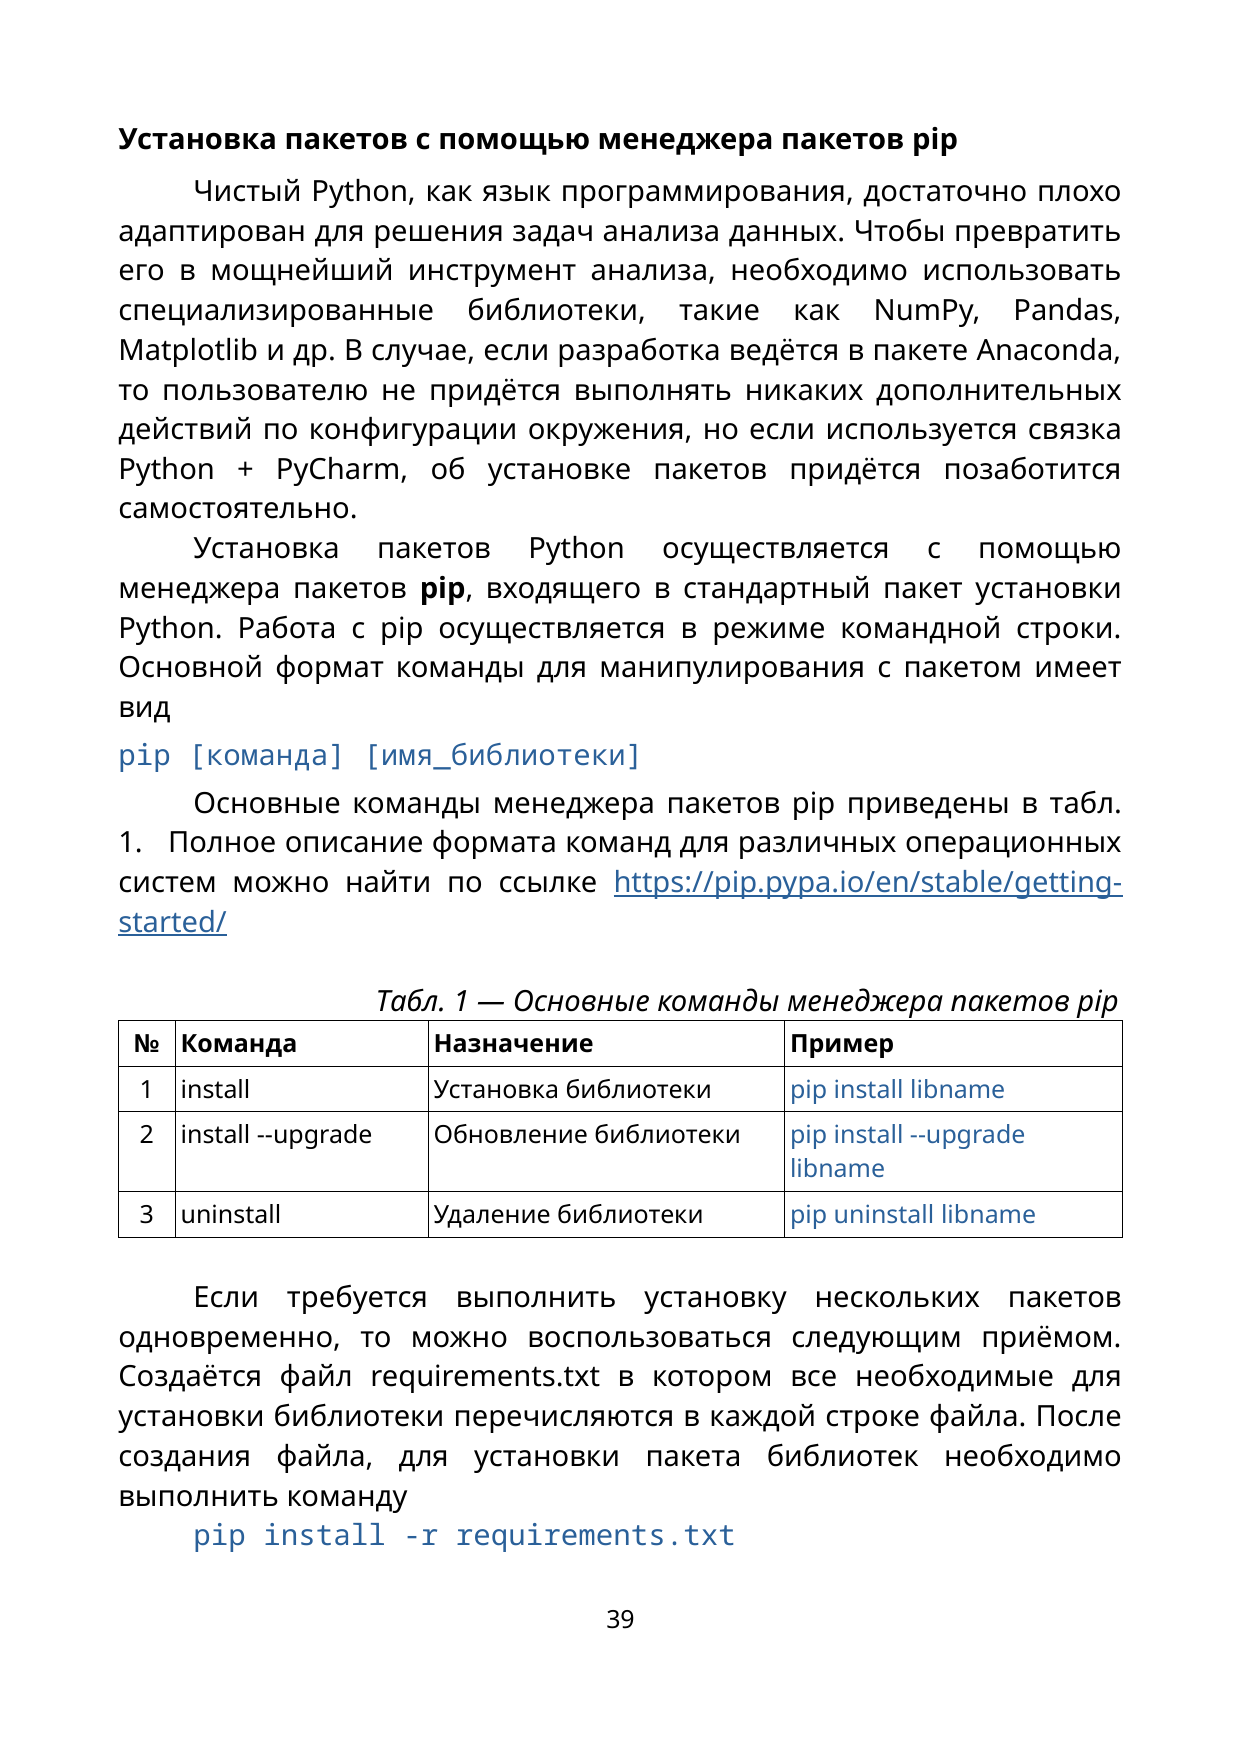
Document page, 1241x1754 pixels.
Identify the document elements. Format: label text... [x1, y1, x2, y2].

table_cell 2 [119, 1112, 175, 1191]
text pip install -r requirements.txt [118, 1514, 1122, 1554]
table_cell 3 [119, 1192, 175, 1237]
text pip [команда] [имя_библиотеки] [118, 734, 1122, 774]
table_cell install --upgrade [176, 1112, 428, 1191]
text Основные команды менеджера пакетов pip приведены в табл. 1. Полное описание формата команд для различных операционных систем можно найти по ссылке https://pip.pypa.io/en/stable/getting-started/ [118, 782, 1122, 941]
table_cell uninstall [176, 1192, 428, 1237]
table_header Пример [785, 1021, 1122, 1066]
text Если требуется выполнить установку нескольких пакетов одновременно, то можно воспользоваться следующим приёмом. Создаётся файл requirements.txt в котором все необходимые для установки библиотеки перечисляются в каждой строке файла. После создания файла, для установки пакета библиотек необходимо выполнить команду [118, 1276, 1122, 1514]
table_header Назначение [429, 1021, 784, 1066]
subtitle Установка пакетов с помощью менеджера пакетов pip [118, 118, 1122, 158]
table_cell Удаление библиотеки [429, 1192, 784, 1237]
table_cell Установка библиотеки [429, 1067, 784, 1111]
text Чистый Python, как язык программирования, достаточно плохо адаптирован для решения задач анализа данных. Чтобы превратить его в мощнейший инструмент анализа, необходимо использовать специализированные библиотеки, такие как NumPy, Pandas, Matplotlib и др. В случае, если разработка ведётся в пакете Anaconda, то пользователю не придётся выполнять никаких дополнительных действий по конфигурации окружения, но если используется связка Python + PyCharm, об установке пакетов придётся позаботится самостоятельно. [118, 170, 1122, 527]
table_cell pip uninstall libname [785, 1192, 1122, 1237]
table_header Команда [176, 1021, 428, 1066]
text Установка пакетов Python осуществляется с помощью менеджера пакетов pip, входящего в стандартный пакет установки Python. Работа с pip осуществляется в режиме командной строки. Основной формат команды для манипулирования с пакетом имеет вид [118, 527, 1122, 726]
table_cell Обновление библиотеки [429, 1112, 784, 1191]
table_cell pip install --upgrade libname [785, 1112, 1122, 1191]
table_cell pip install libname [785, 1067, 1122, 1111]
table_cell 1 [119, 1067, 175, 1111]
text Табл. 1 — Основные команды менеджера пакетов pip [118, 980, 1122, 1020]
table_header № [119, 1021, 175, 1066]
table_cell install [176, 1067, 428, 1111]
